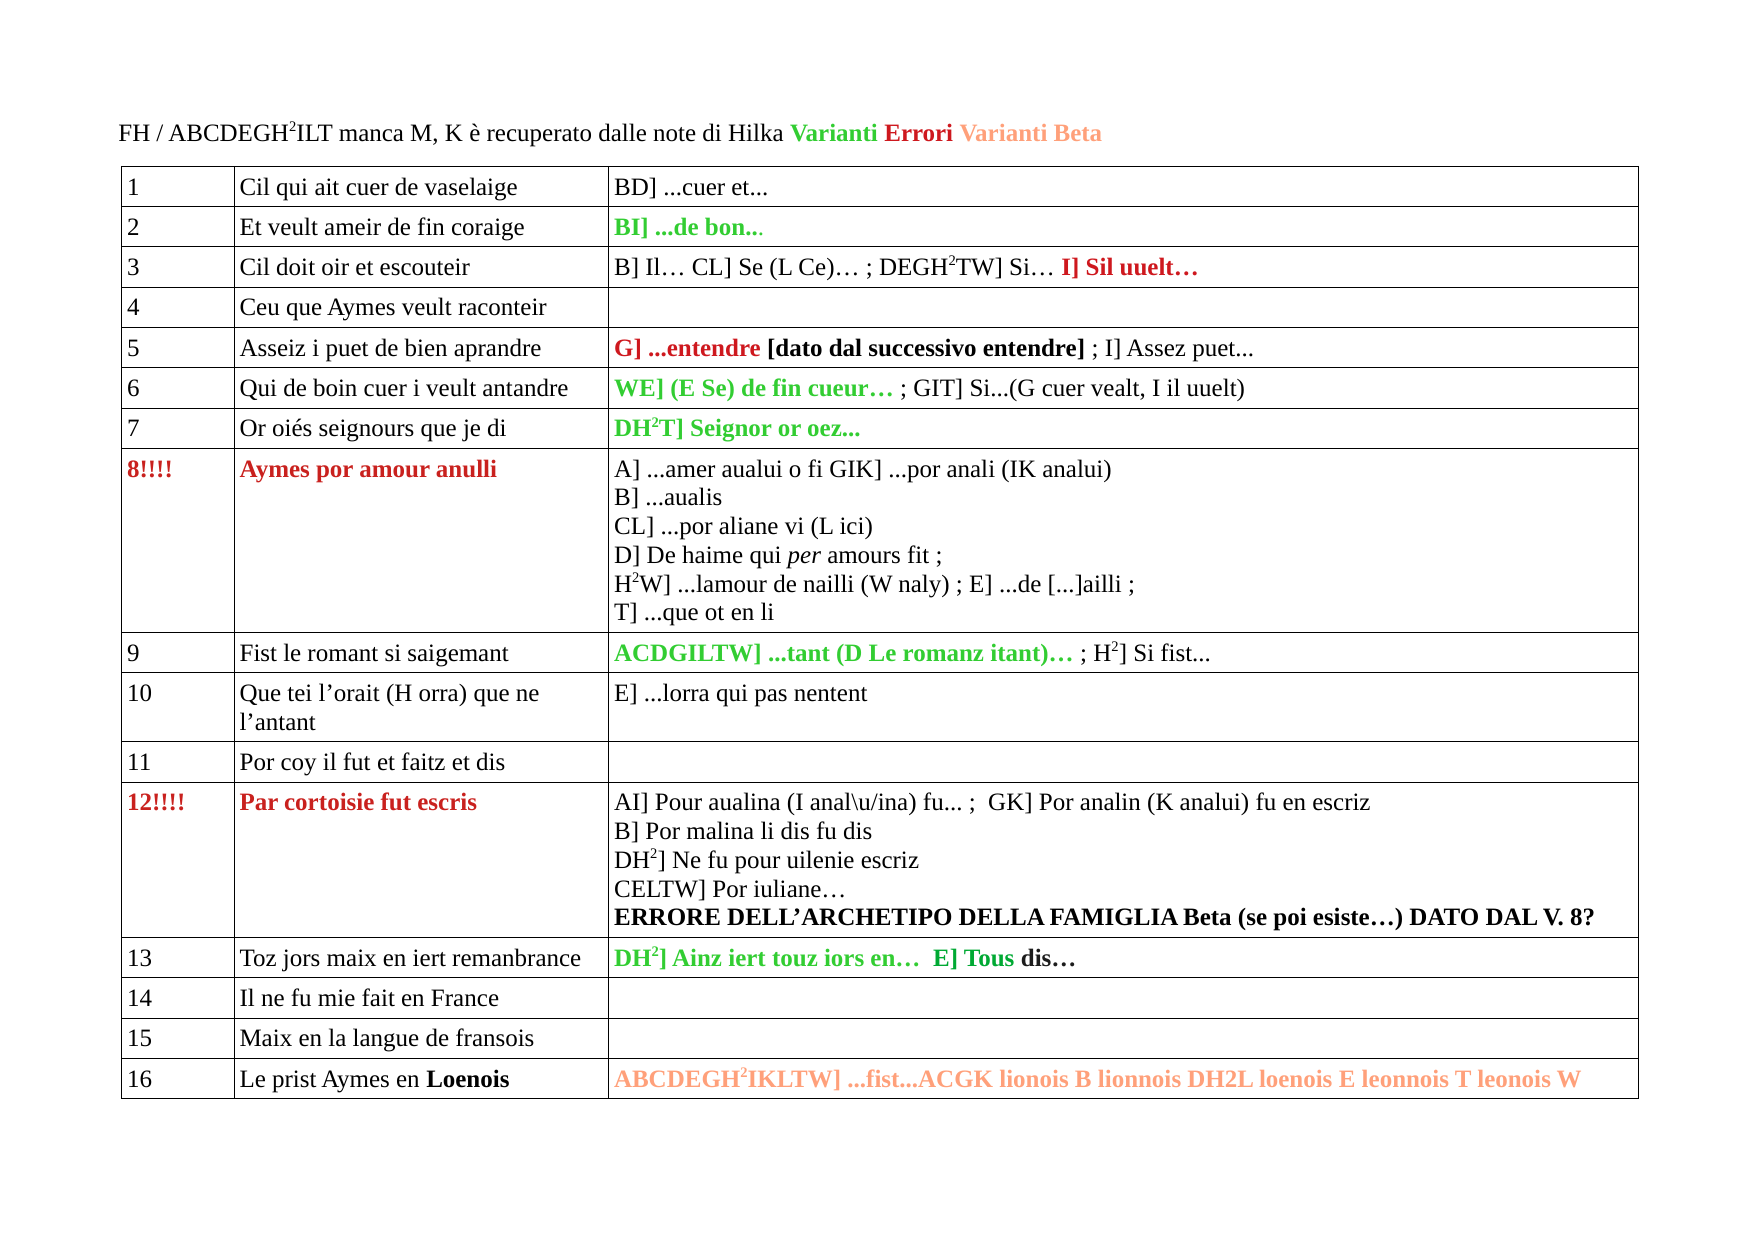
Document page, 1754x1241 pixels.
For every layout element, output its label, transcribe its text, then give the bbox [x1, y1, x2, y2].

table_cell [609, 978, 1638, 1018]
table_cell Aymes por amour anulli [235, 449, 608, 632]
table_cell Asseiz i puet de bien aprandre [235, 328, 608, 367]
table_cell 9 [122, 633, 234, 672]
table_cell ACDGILTW] ...tant (D Le romanz itant)… ; H2] Si fist... [609, 633, 1638, 672]
table_cell Par cortoisie fut escris [235, 783, 608, 937]
table_cell Que tei l’orait (H orra) que ne l’antant [235, 673, 608, 741]
table_cell Cil doit oir et escouteir [235, 247, 608, 287]
table_cell [609, 742, 1638, 782]
table_cell 13 [122, 938, 234, 977]
table_cell ABCDEGH2IKLTW] ...fist...ACGK lionois B lionnois DH2L loenois E leonnois T leonois W [609, 1059, 1638, 1098]
table_cell B] Il… CL] Se (L Ce)… ; DEGH2TW] Si… I] Sil uuelt… [609, 247, 1638, 287]
table_cell 10 [122, 673, 234, 741]
table_cell [609, 288, 1638, 327]
table_cell 11 [122, 742, 234, 782]
table_cell 15 [122, 1019, 234, 1058]
table_cell Il ne fu mie fait en France [235, 978, 608, 1018]
table_cell Qui de boin cuer i veult antandre [235, 368, 608, 408]
table_cell 16 [122, 1059, 234, 1098]
table_cell Et veult ameir de fin coraige [235, 207, 608, 246]
table_cell 5 [122, 328, 234, 367]
table_header 1 [122, 167, 234, 206]
table_cell Toz jors maix en iert remanbrance [235, 938, 608, 977]
table_cell G] ...entendre [dato dal successivo entendre] ; I] Assez puet... [609, 328, 1638, 367]
table_cell E] ...lorra qui pas nentent [609, 673, 1638, 741]
table_cell 14 [122, 978, 234, 1018]
table_cell 4 [122, 288, 234, 327]
table_cell 12!!!! [122, 783, 234, 937]
table_cell AI] Pour aualina (I anal\u/ina) fu... ; GK] Por analin (K analui) fu en escriz B] Por malina li dis fu dis DH2] Ne fu pour uilenie escriz CELTW] Por iuliane… ERRORE DELL’ARCHETIPO DELLA FAMIGLIA Beta (se poi esiste…) DATO DAL V. 8? [609, 783, 1638, 937]
table_cell 6 [122, 368, 234, 408]
table_cell Fist le romant si saigemant [235, 633, 608, 672]
table_cell [609, 1019, 1638, 1058]
table_cell Le prist Aymes en Loenois [235, 1059, 608, 1098]
text FH / ABCDEGH2ILT manca M, K è recuperato dalle note di Hilka Varianti Errori Varianti Beta [118, 118, 1636, 147]
table_cell A] ...amer aualui o fi GIK] ...por anali (IK analui) B] ...aualis CL] ...por aliane vi (L ici) D] De haime qui per amours fit ; H2W] ...lamour de nailli (W naly) ; E] ...de [...]ailli ; T] ...que ot en li [609, 449, 1638, 632]
table_cell BI] ...de bon... [609, 207, 1638, 246]
table_cell 7 [122, 409, 234, 448]
table_cell DH2] Ainz iert touz iors en… E] Tous dis… [609, 938, 1638, 977]
table_cell Or oiés seignours que je di [235, 409, 608, 448]
table_header Cil qui ait cuer de vaselaige [235, 167, 608, 206]
table_cell Por coy il fut et faitz et dis [235, 742, 608, 782]
table_header BD] ...cuer et... [609, 167, 1638, 206]
table_cell Maix en la langue de fransois [235, 1019, 608, 1058]
table_cell 8!!!! [122, 449, 234, 632]
table_cell 3 [122, 247, 234, 287]
table_cell DH2T] Seignor or oez... [609, 409, 1638, 448]
table_cell WE] (E Se) de fin cueur… ; GIT] Si...(G cuer vealt, I il uuelt) [609, 368, 1638, 408]
table_cell Ceu que Aymes veult raconteir [235, 288, 608, 327]
table_cell 2 [122, 207, 234, 246]
